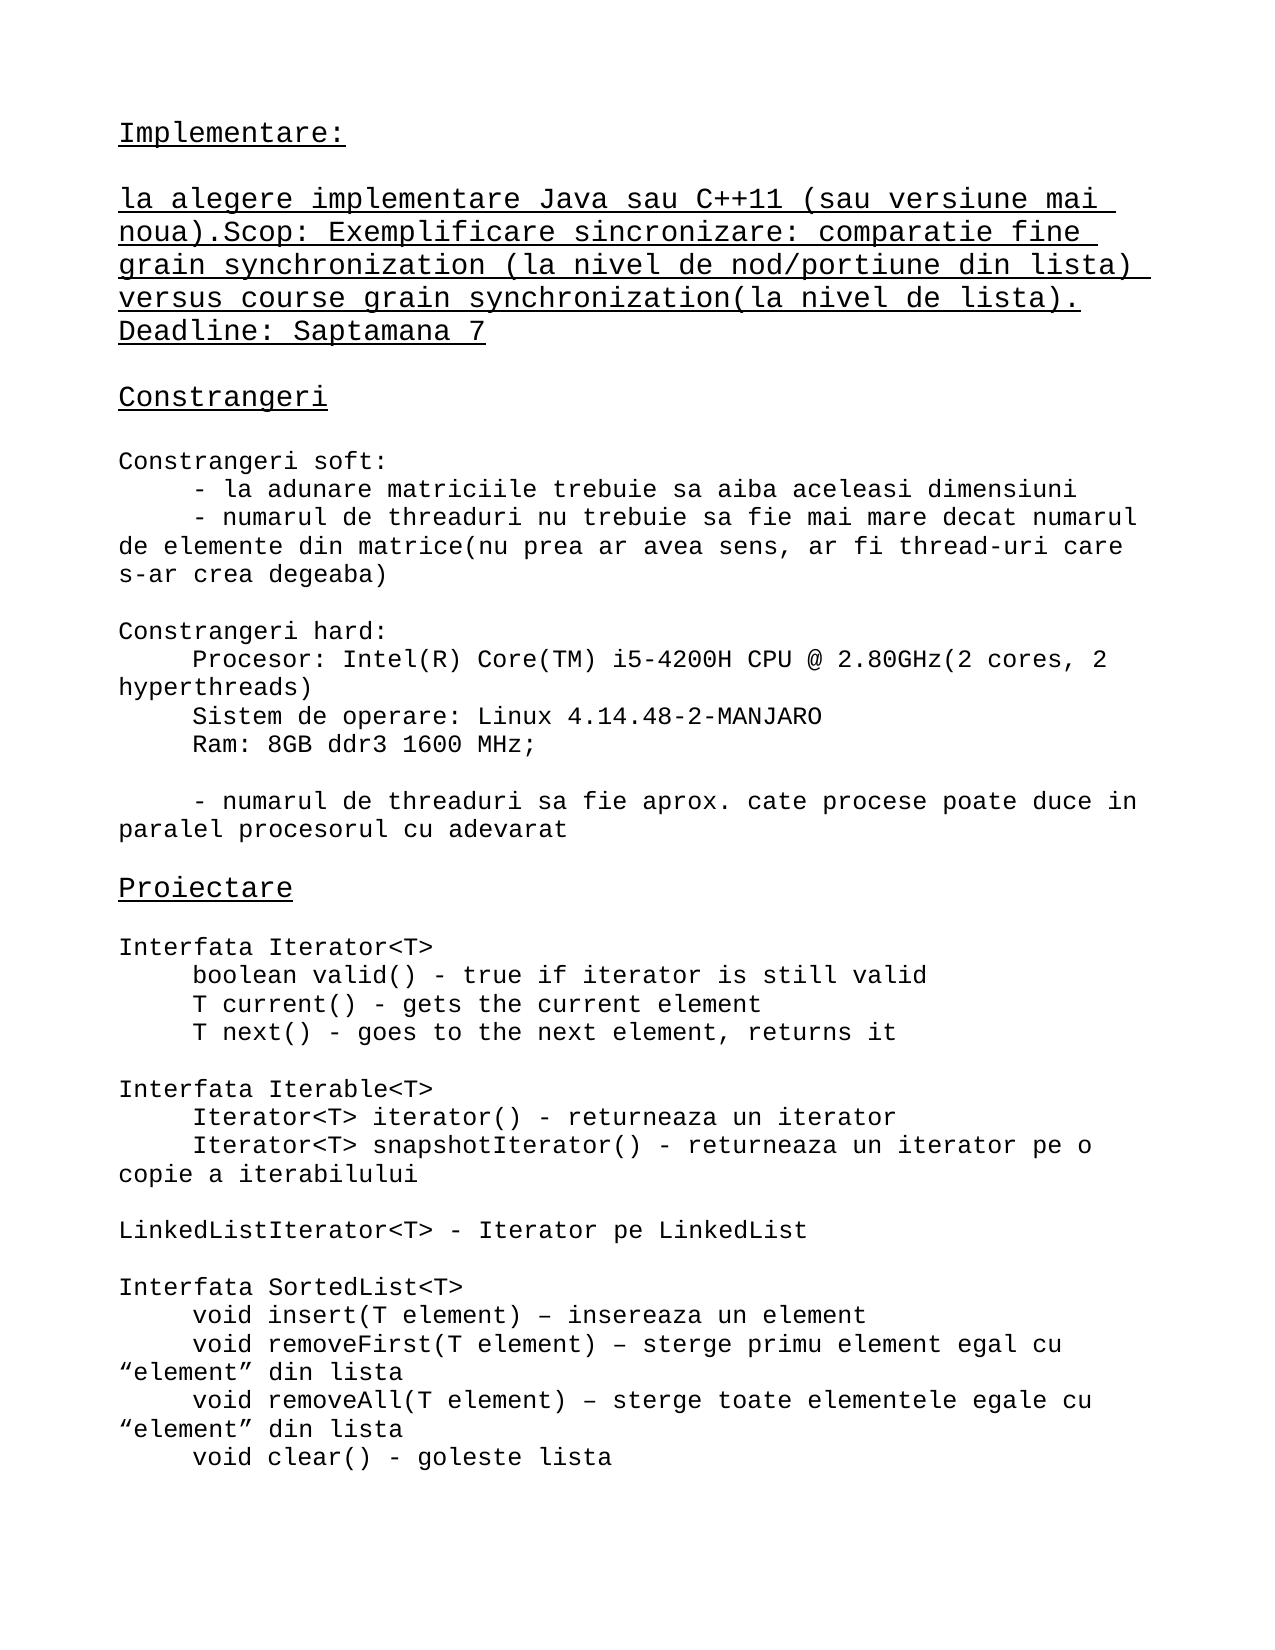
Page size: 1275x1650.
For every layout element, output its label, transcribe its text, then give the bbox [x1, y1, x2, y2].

text Implementare: [118, 118, 1157, 151]
text la alegere implementare Java sau C++11 (sau versiune mai noua).Scop: Exemplificare sincronizare: comparatie fine grain synchronization (la nivel de nod/portiune din lista) versus course grain synchronization(la nivel de lista). [118, 184, 1157, 316]
text Iterator<T> snapshotIterator() - returneaza un iterator pe o copie a iterabilului [118, 1133, 1157, 1190]
text Proiectare [118, 873, 1157, 906]
text Deadline: Saptamana 7 [118, 316, 1157, 349]
text Ram: 8GB ddr3 1600 MHz; [118, 732, 1157, 760]
text boolean valid() - true if iterator is still valid [118, 963, 1157, 991]
text - numarul de threaduri sa fie aprox. cate procese poate duce in paralel procesorul cu adevarat [118, 788, 1157, 845]
text Procesor: Intel(R) Core(TM) i5-4200H CPU @ 2.80GHz(2 cores, 2 hyperthreads) [118, 647, 1157, 703]
text Constrangeri hard: [118, 618, 1157, 647]
text Constrangeri [118, 382, 1157, 415]
text T next() - goes to the next element, returns it [118, 1020, 1157, 1048]
text Interfata SortedList<T> [118, 1275, 1157, 1303]
text - la adunare matriciile trebuie sa aiba aceleasi dimensiuni [118, 477, 1157, 505]
text void removeAll(T element) – sterge toate elementele egale cu “element” din lista [118, 1388, 1157, 1445]
text LinkedListIterator<T> - Iterator pe LinkedList [118, 1218, 1157, 1246]
text Constrangeri soft: [118, 448, 1157, 477]
text void insert(T element) – insereaza un element [118, 1303, 1157, 1331]
text void clear() - goleste lista [118, 1445, 1157, 1473]
text T current() - gets the current element [118, 991, 1157, 1020]
text Interfata Iterator<T> [118, 935, 1157, 963]
text void removeFirst(T element) – sterge primu element egal cu “element” din lista [118, 1331, 1157, 1388]
text Iterator<T> iterator() - returneaza un iterator [118, 1105, 1157, 1133]
text - numarul de threaduri nu trebuie sa fie mai mare decat numarul de elemente din matrice(nu prea ar avea sens, ar fi thread-uri care s-ar crea degeaba) [118, 505, 1157, 590]
text Interfata Iterable<T> [118, 1076, 1157, 1105]
text Sistem de operare: Linux 4.14.48-2-MANJARO [118, 703, 1157, 732]
